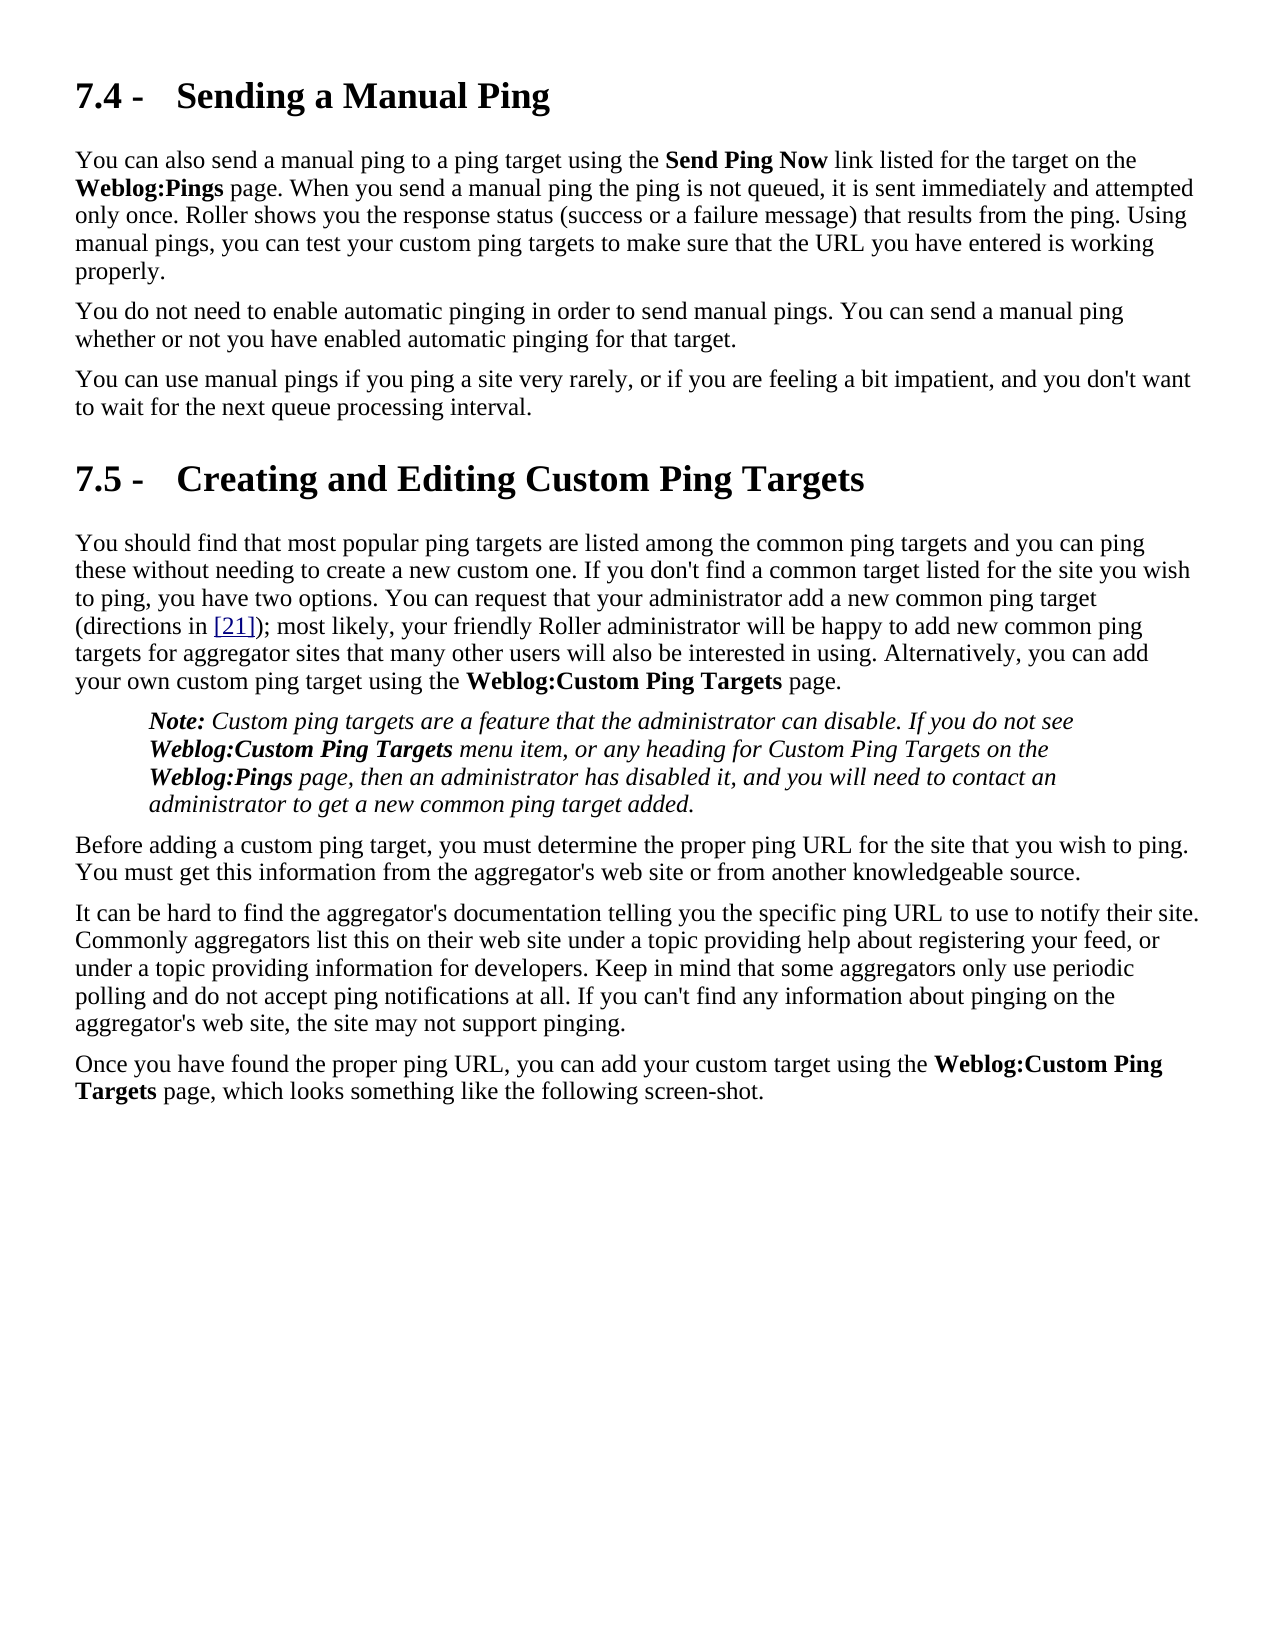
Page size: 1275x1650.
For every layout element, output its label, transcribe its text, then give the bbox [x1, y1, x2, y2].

subtitle Sending a Manual Ping [75, 75, 1200, 116]
text It can be hard to find the aggregator's documentation telling you the specific ping URL to use to notify their site. Commonly aggregators list this on their web site under a topic providing help about registering your feed, or under a topic providing information for developers. Keep in mind that some aggregators only use periodic polling and do not accept ping notifications at all. If you can't find any information about pinging on the aggregator's web site, the site may not support pinging. [75, 899, 1200, 1037]
text You can use manual pings if you ping a site very rarely, or if you are feeling a bit impatient, and you don't want to wait for the next queue processing interval. [75, 365, 1200, 420]
text You do not need to enable automatic pinging in order to send manual pings. You can send a manual ping whether or not you have enabled automatic pinging for that target. [75, 297, 1200, 352]
text You can also send a manual ping to a ping target using the Send Ping Now link listed for the target on the Weblog:Pings page. When you send a manual ping the ping is not queued, it is sent immediately and attempted only once. Roller shows you the response status (success or a failure message) that results from the ping. Using manual pings, you can test your custom ping targets to make sure that the URL you have entered is working properly. [75, 146, 1200, 284]
text Once you have found the proper ping URL, you can add your custom target using the Weblog:Custom Ping Targets page, which looks something like the following screen-shot. [75, 1050, 1200, 1105]
text You should find that most popular ping targets are listed among the common ping targets and you can ping these without needing to create a new custom one. If you don't find a common target listed for the site you wish to ping, you have two options. You can request that your administrator add a new common ping target (directions in [21]); most likely, your friendly Roller administrator will be happy to add new common ping targets for aggregator sites that many other users will also be interested in using. Alternatively, you can add your own custom ping target using the Weblog:Custom Ping Targets page. [75, 529, 1200, 695]
subtitle Creating and Editing Custom Ping Targets [75, 458, 1200, 499]
text Before adding a custom ping target, you must determine the proper ping URL for the site that you wish to ping. You must get this information from the aggregator's web site or from another knowledgeable source. [75, 831, 1200, 886]
text Note: Custom ping targets are a feature that the administrator can disable. If you do not see Weblog:Custom Ping Targets menu item, or any heading for Custom Ping Targets on the Weblog:Pings page, then an administrator has disabled it, and you will need to contact an administrator to get a new common ping target added. [148, 707, 1200, 818]
